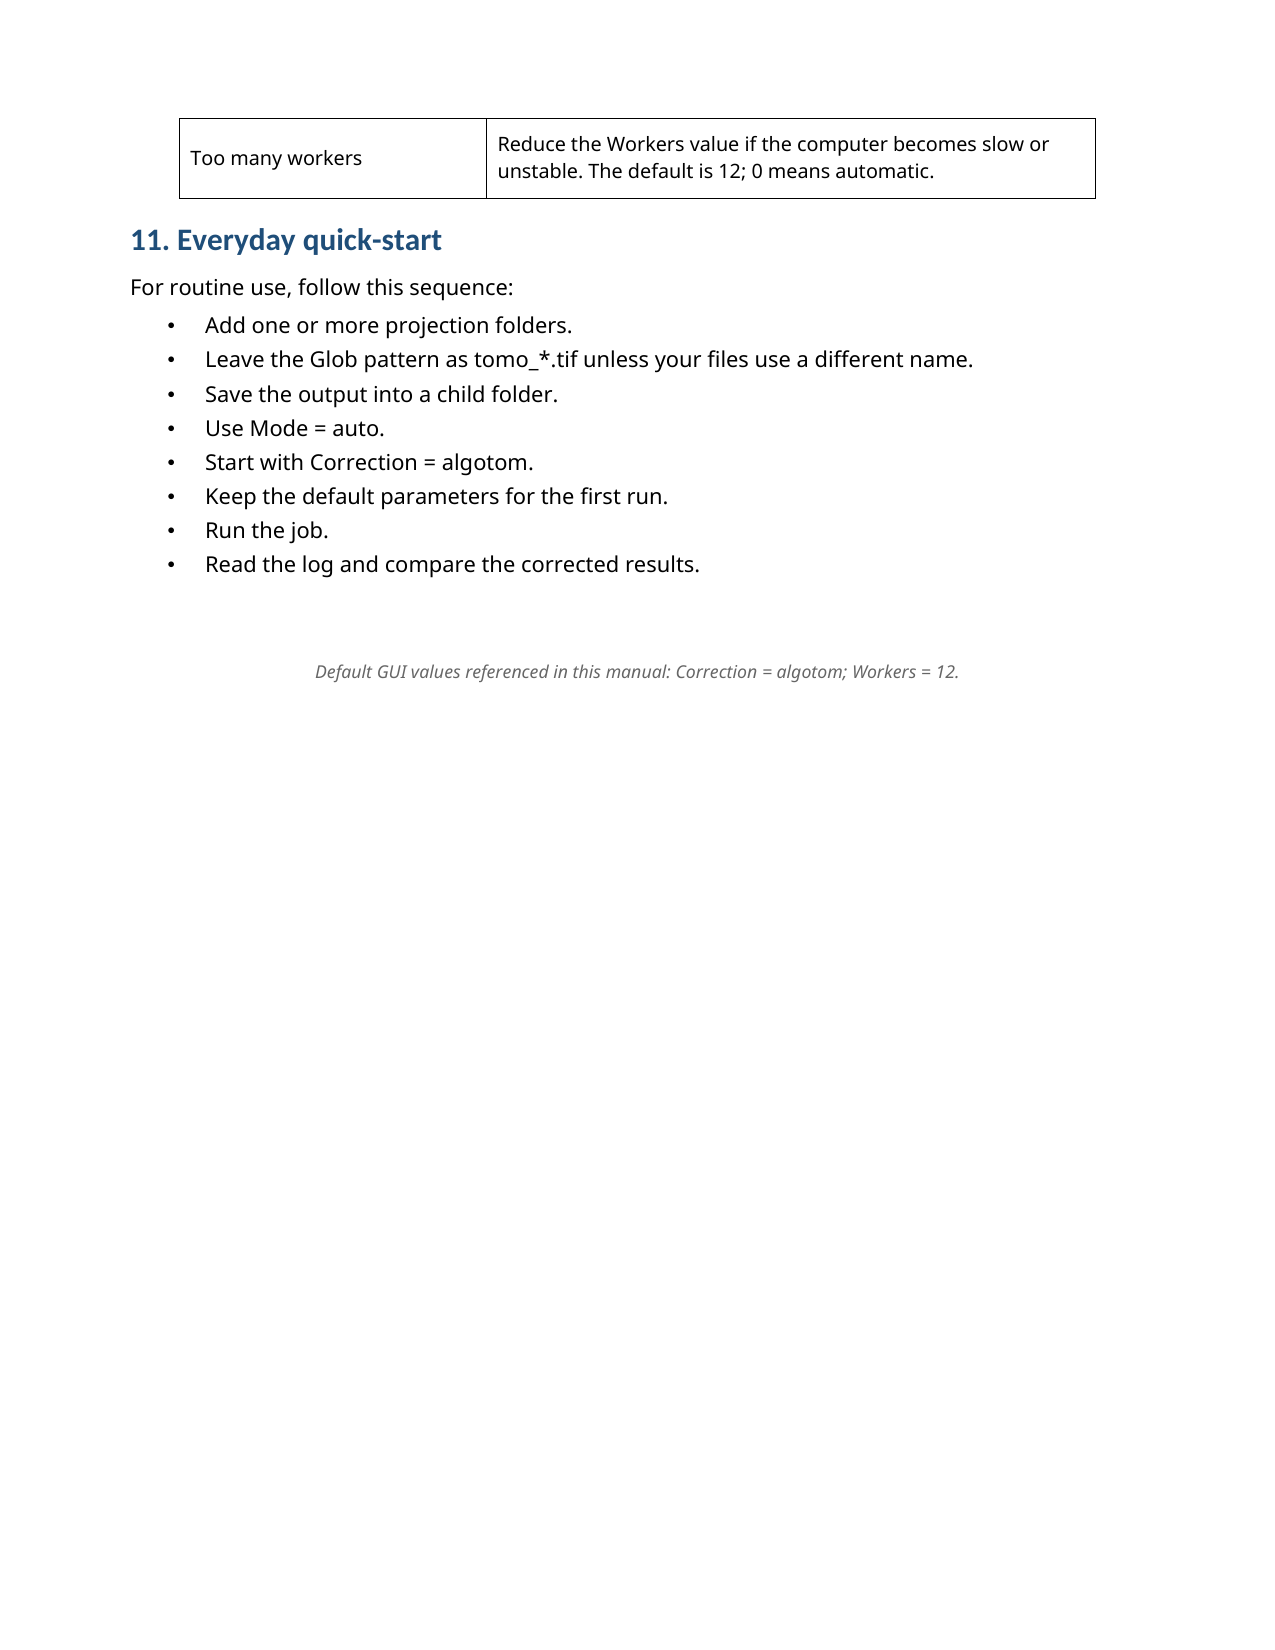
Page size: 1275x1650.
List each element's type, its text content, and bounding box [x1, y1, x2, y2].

list Use Mode = auto. [167, 413, 1145, 442]
list Keep the default parameters for the first run. [167, 481, 1145, 511]
subtitle 11. Everyday quick-start [130, 220, 1145, 258]
list Save the output into a child folder. [167, 378, 1145, 408]
list Read the log and compare the corrected results. [167, 549, 1145, 579]
table_cell Too many workers [180, 119, 486, 198]
list Start with Correction = algotom. [167, 447, 1145, 477]
list Run the job. [167, 515, 1145, 545]
text Default GUI values referenced in this manual: Correction = algotom; Workers = 12. [130, 659, 1145, 683]
table_cell Reduce the Workers value if the computer becomes slow or unstable. The default is 12; 0 means automatic. [487, 119, 1095, 198]
list Add one or more projection folders. [167, 310, 1145, 340]
text For routine use, follow this sequence: [130, 272, 1145, 302]
list Leave the Glob pattern as tomo_*.tif unless your files use a different name. [167, 344, 1145, 374]
